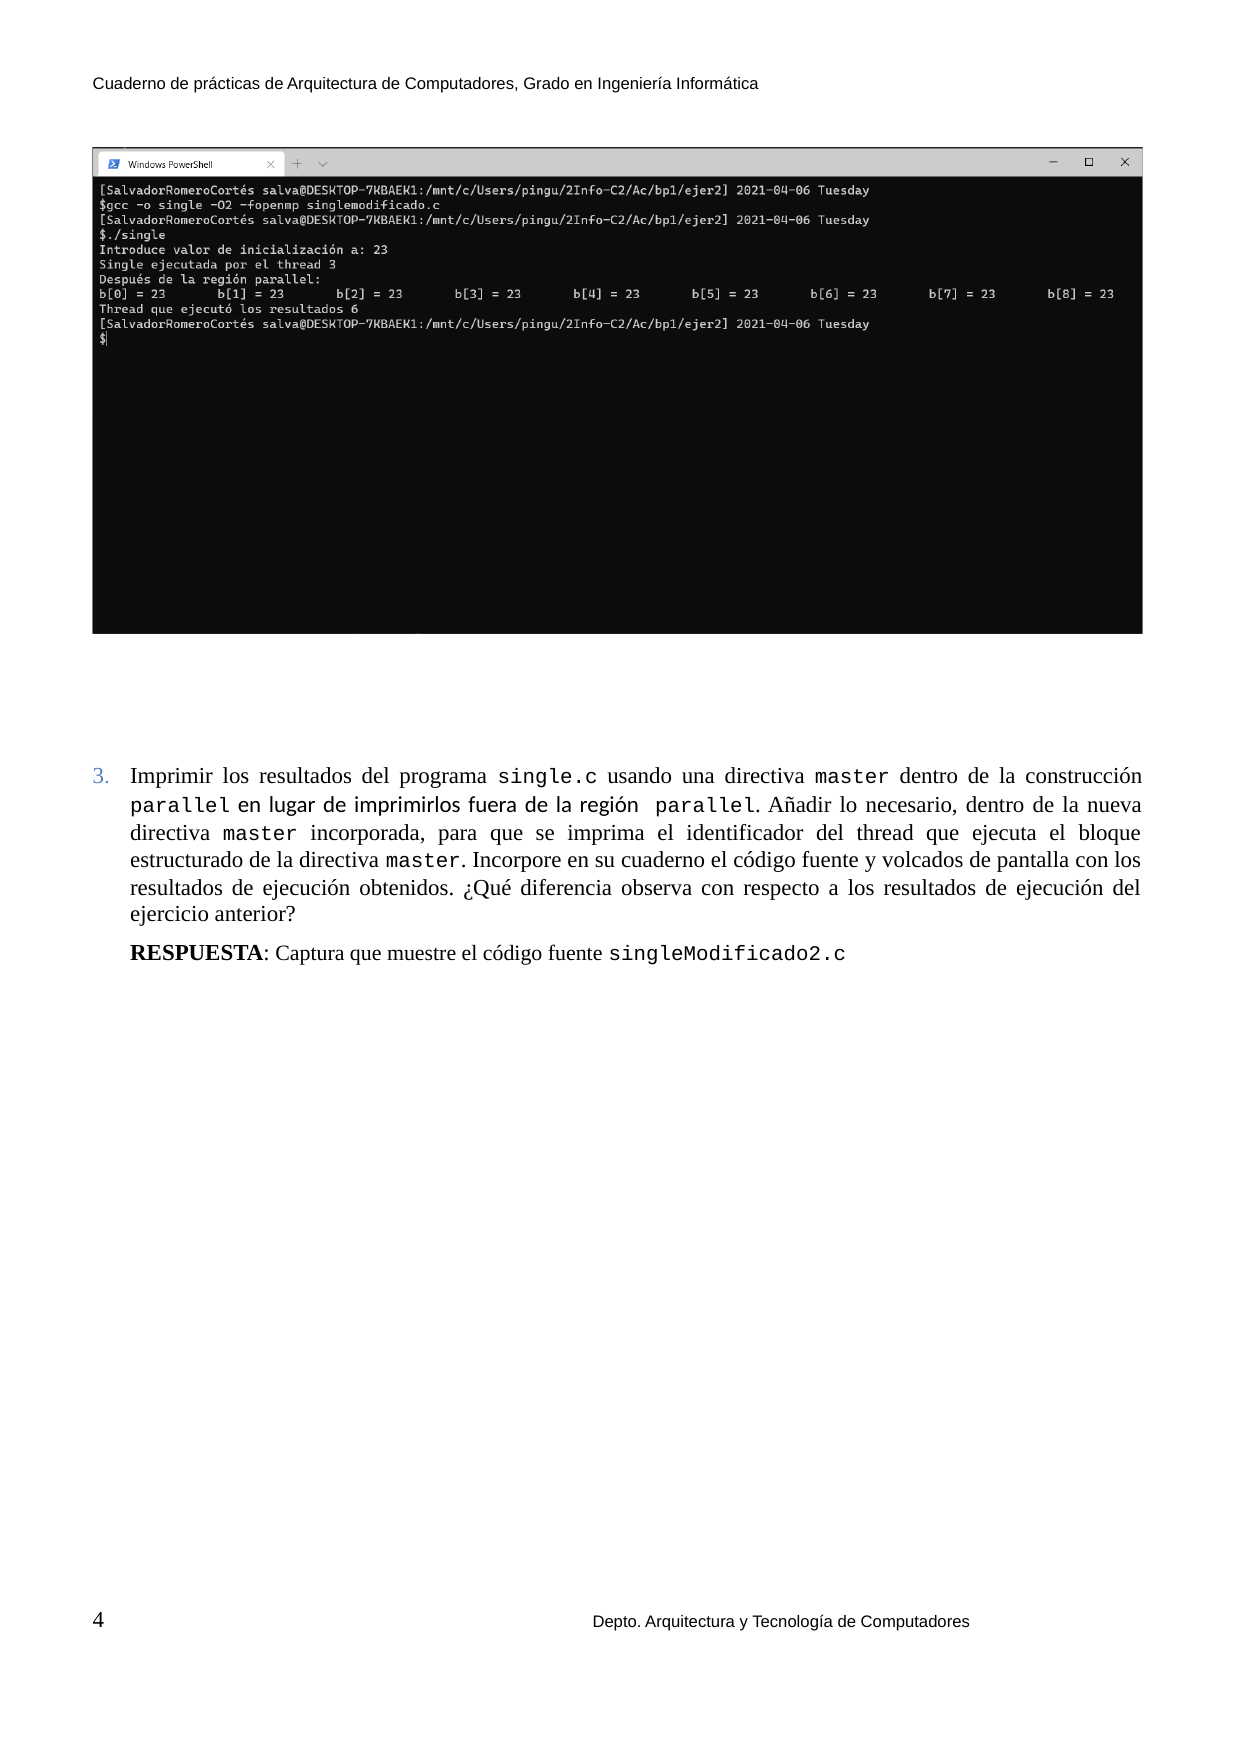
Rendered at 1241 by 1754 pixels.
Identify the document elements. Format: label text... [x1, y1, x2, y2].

list Imprimir los resultados del programa single.c usando una directiva master dentro de la construcción parallel en lugar de imprimirlos fuera de la región parallel. Añadir lo necesario, dentro de la nueva directiva master incorporada, para que se imprima el identificador del thread que ejecuta el bloque estructurado de la directiva master. Incorpore en su cuaderno el código fuente y volcados de pantalla con los resultados de ejecución obtenidos. ¿Qué diferencia observa con respecto a los resultados de ejecución del ejercicio anterior? [92, 762, 1143, 926]
text RESPUESTA: Captura que muestre el código fuente singleModificado2.c [130, 939, 1143, 967]
